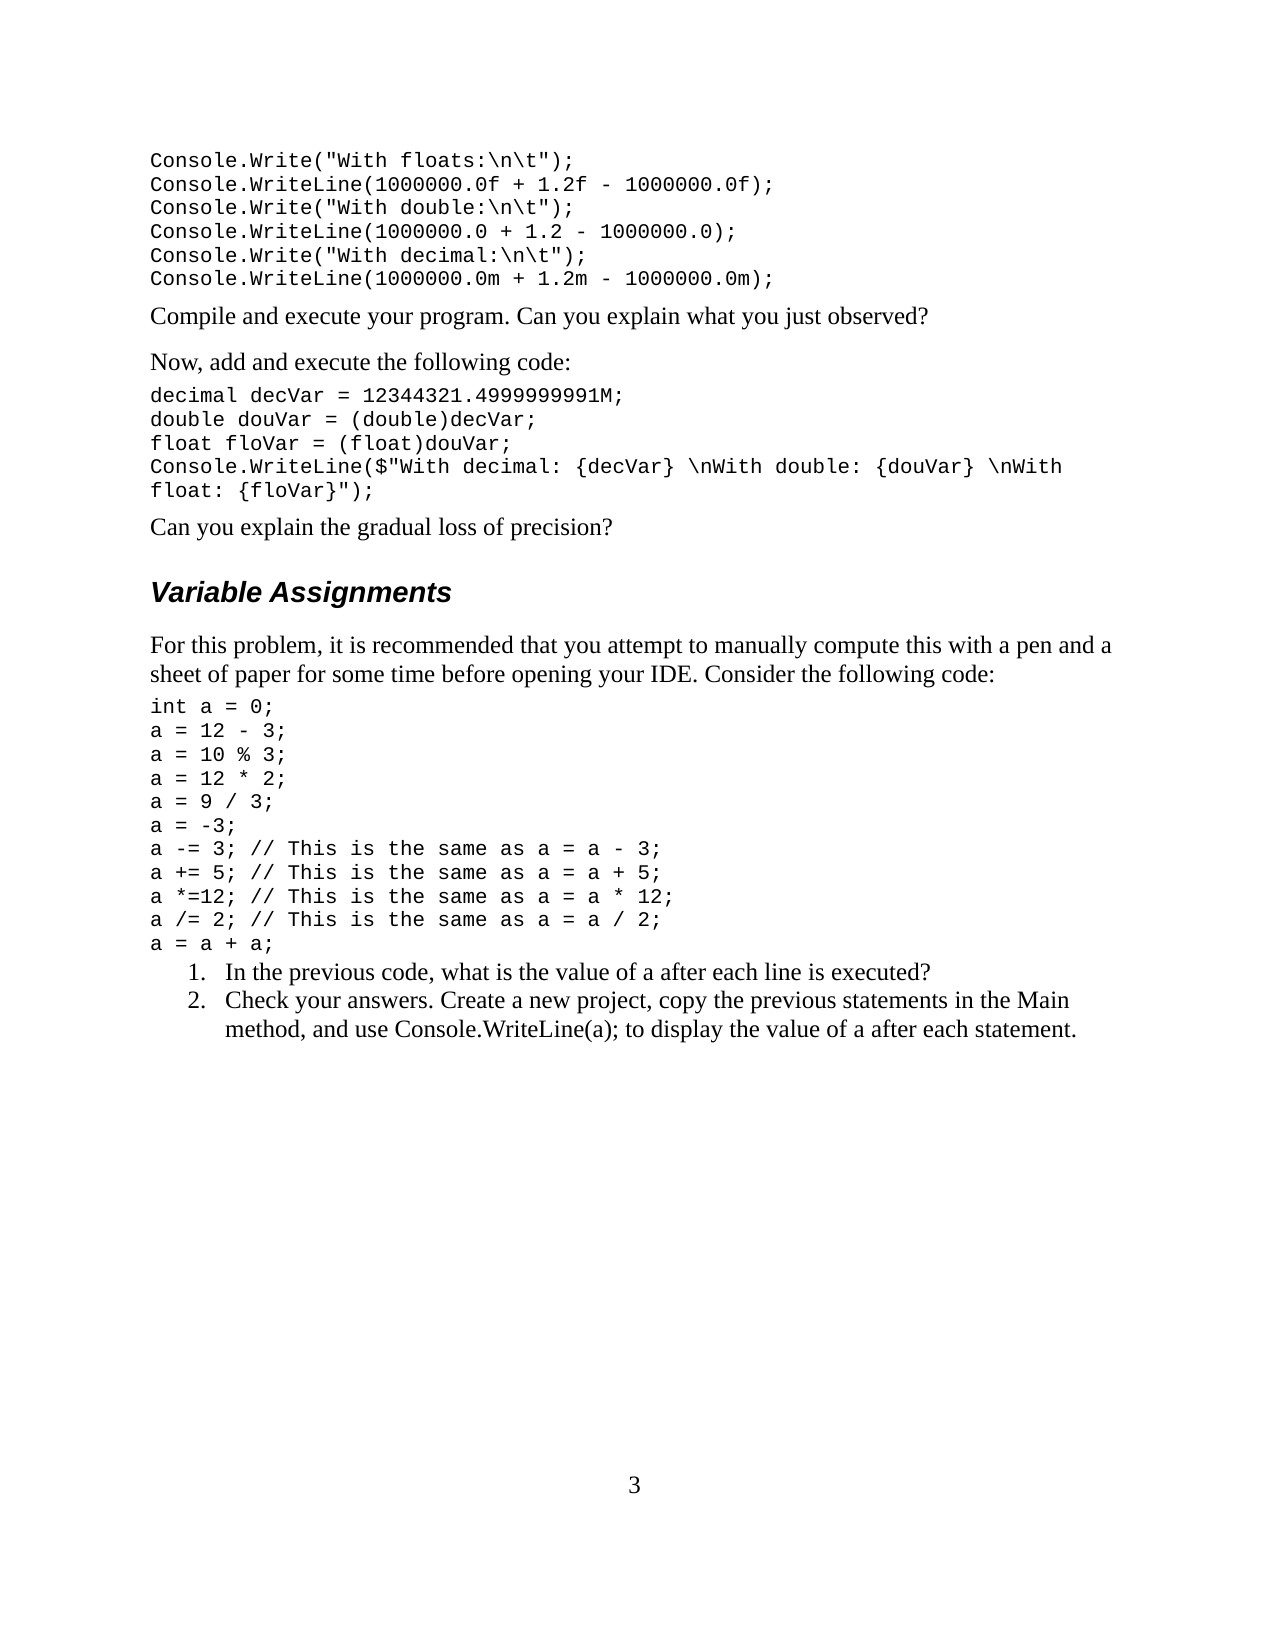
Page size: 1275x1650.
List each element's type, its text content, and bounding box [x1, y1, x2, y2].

text Console.Write("With double:\n\t"); [150, 197, 1125, 221]
text Console.WriteLine(1000000.0 + 1.2 - 1000000.0); [150, 221, 1125, 244]
text Now, add and execute the following code: [150, 347, 1125, 376]
text a *=12; // This is the same as a = a * 12; [150, 886, 1125, 909]
text Can you explain the gradual loss of precision? [150, 512, 1125, 541]
text int a = 0; [150, 697, 1125, 720]
list Check your answers. Create a new project, copy the previous statements in the Main method, and use Console.WriteLine(a); to display the value of a after each statement. [187, 985, 1125, 1043]
text float floVar = (float)douVar; [150, 432, 1125, 456]
text Compile and execute your program. Can you explain what you just observed? [150, 301, 1125, 329]
text a /= 2; // This is the same as a = a / 2; [150, 909, 1125, 933]
text Console.WriteLine($"With decimal: {decVar} \nWith double: {douVar} \nWith float: {floVar}"); [150, 456, 1125, 503]
text double douVar = (double)decVar; [150, 409, 1125, 432]
text a = 9 / 3; [150, 791, 1125, 815]
list In the previous code, what is the value of a after each line is executed? [187, 957, 1125, 985]
text Console.Write("With decimal:\n\t"); [150, 244, 1125, 268]
text For this problem, it is recommended that you attempt to manually compute this with a pen and a sheet of paper for some time before opening your IDE. Consider the following code: [150, 630, 1125, 688]
text a = 12 * 2; [150, 767, 1125, 791]
text a = -3; [150, 815, 1125, 838]
text a = 10 % 3; [150, 744, 1125, 767]
text a -= 3; // This is the same as a = a - 3; [150, 838, 1125, 862]
text a = 12 - 3; [150, 720, 1125, 744]
text Console.WriteLine(1000000.0f + 1.2f - 1000000.0f); [150, 174, 1125, 197]
text decimal decVar = 12344321.4999999991M; [150, 385, 1125, 409]
text Console.WriteLine(1000000.0m + 1.2m - 1000000.0m); [150, 268, 1125, 292]
subtitle Variable Assignments [150, 575, 1125, 609]
text Console.Write("With floats:\n\t"); [150, 150, 1125, 174]
text a = a + a; [150, 933, 1125, 957]
text a += 5; // This is the same as a = a + 5; [150, 862, 1125, 886]
